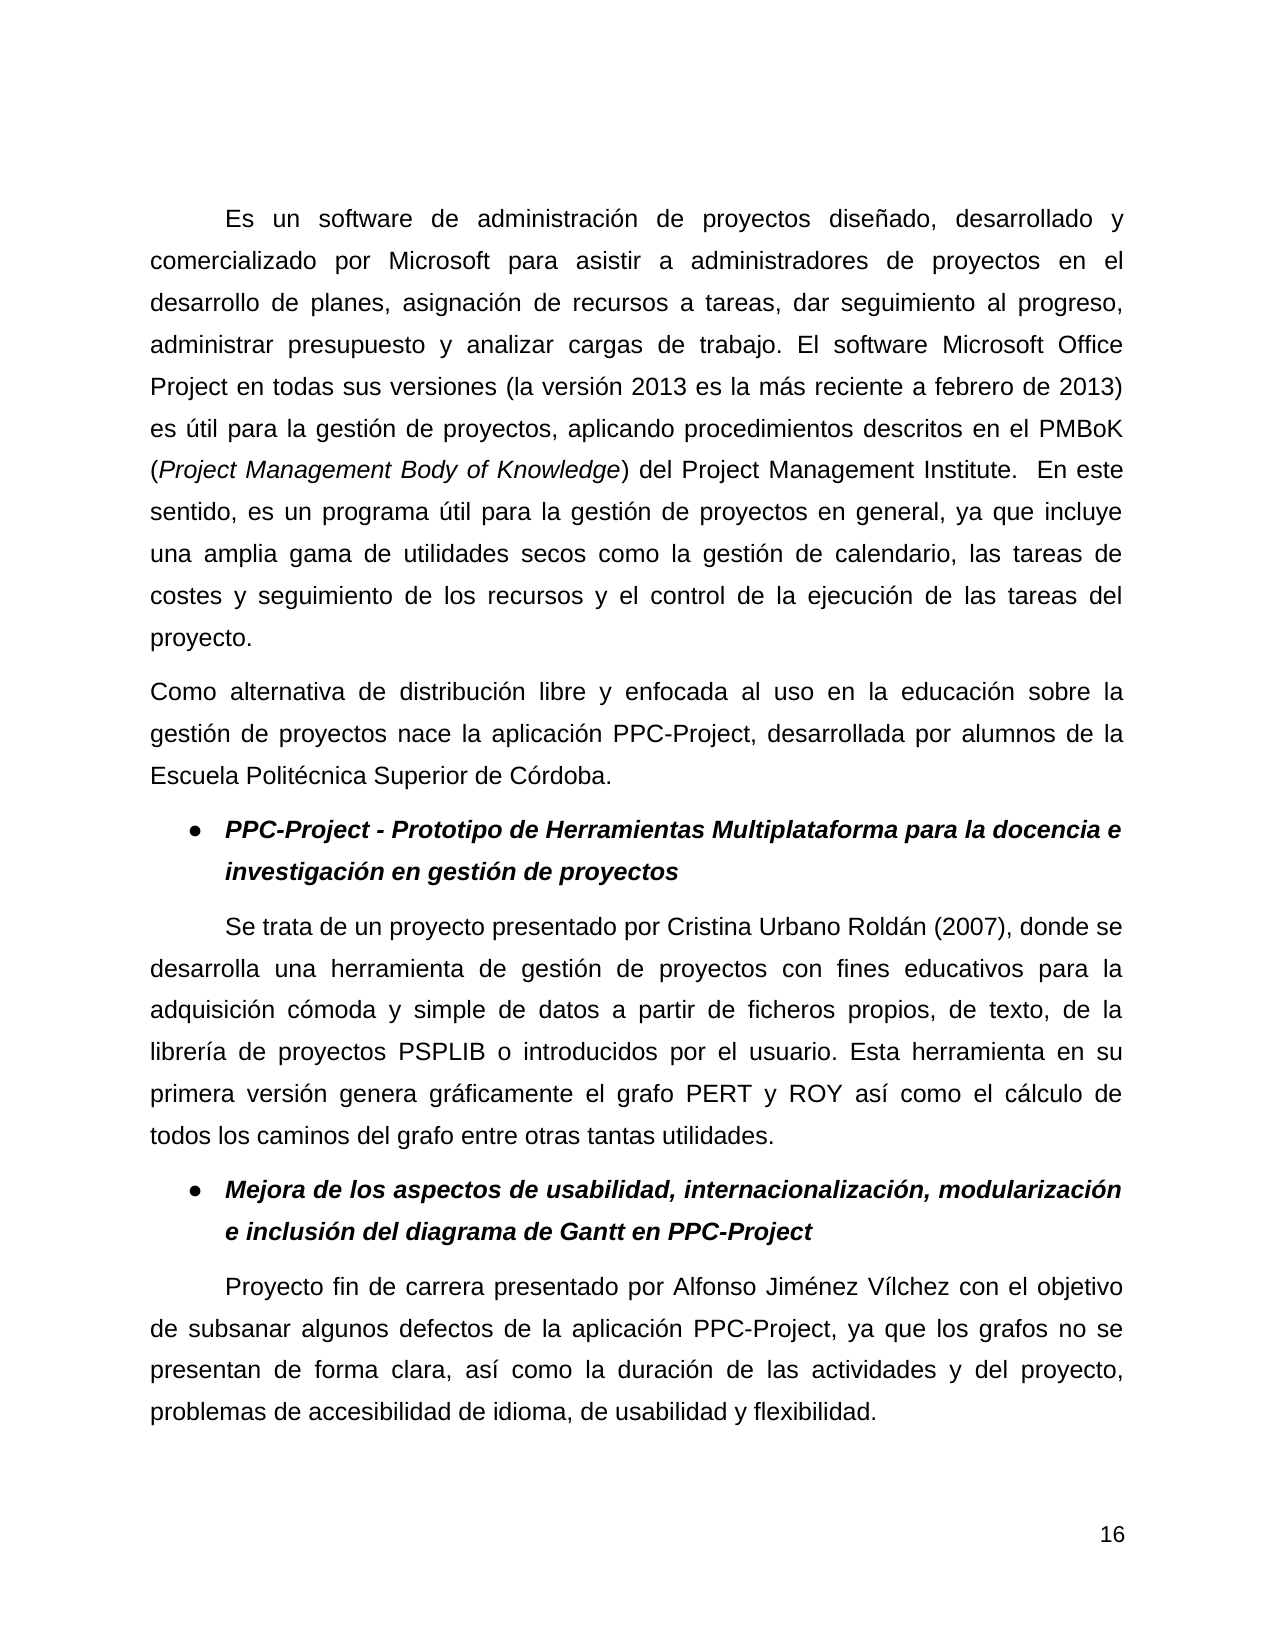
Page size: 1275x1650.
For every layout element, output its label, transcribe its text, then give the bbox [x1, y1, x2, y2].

text Es un software de administración de proyectos diseñado, desarrollado y comercializado por Microsoft para asistir a administradores de proyectos en el desarrollo de planes, asignación de recursos a tareas, dar seguimiento al progreso, administrar presupuesto y analizar cargas de trabajo. El software Microsoft Office Project en todas sus versiones (la versión 2013 es la más reciente a febrero de 2013) es útil para la gestión de proyectos, aplicando procedimientos descritos en el PMBoK (Project Management Body of Knowledge) del Project Management Institute. En este sentido, es un programa útil para la gestión de proyectos en general, ya que incluye una amplia gama de utilidades secos como la gestión de calendario, las tareas de costes y seguimiento de los recursos y el control de la ejecución de las tareas del proyecto. [150, 205, 1125, 652]
text Se trata de un proyecto presentado por Cristina Urbano Roldán (2007), donde se desarrolla una herramienta de gestión de proyectos con fines educativos para la adquisición cómoda y simple de datos a partir de ficheros propios, de texto, de la librería de proyectos PSPLIB o introducidos por el usuario. Esta herramienta en su primera versión genera gráficamente el grafo PERT y ROY así como el cálculo de todos los caminos del grafo entre otras tantas utilidades. [150, 913, 1125, 1150]
text Proyecto fin de carrera presentado por Alfonso Jiménez Vílchez con el objetivo de subsanar algunos defectos de la aplicación PPC-Project, ya que los grafos no se presentan de forma clara, así como la duración de las actividades y del proyecto, problemas de accesibilidad de idioma, de usabilidad y flexibilidad. [150, 1273, 1125, 1426]
list Mejora de los aspectos de usabilidad, internacionalización, modularización e inclusión del diagrama de Gantt en PPC-Project [187, 1176, 1125, 1246]
text Como alternativa de distribución libre y enfocada al uso en la educación sobre la gestión de proyectos nace la aplicación PPC-Project, desarrollada por alumnos de la Escuela Politécnica Superior de Córdoba. [150, 678, 1125, 790]
list PPC-Project - Prototipo de Herramientas Multiplataforma para la docencia e investigación en gestión de proyectos [187, 816, 1125, 886]
